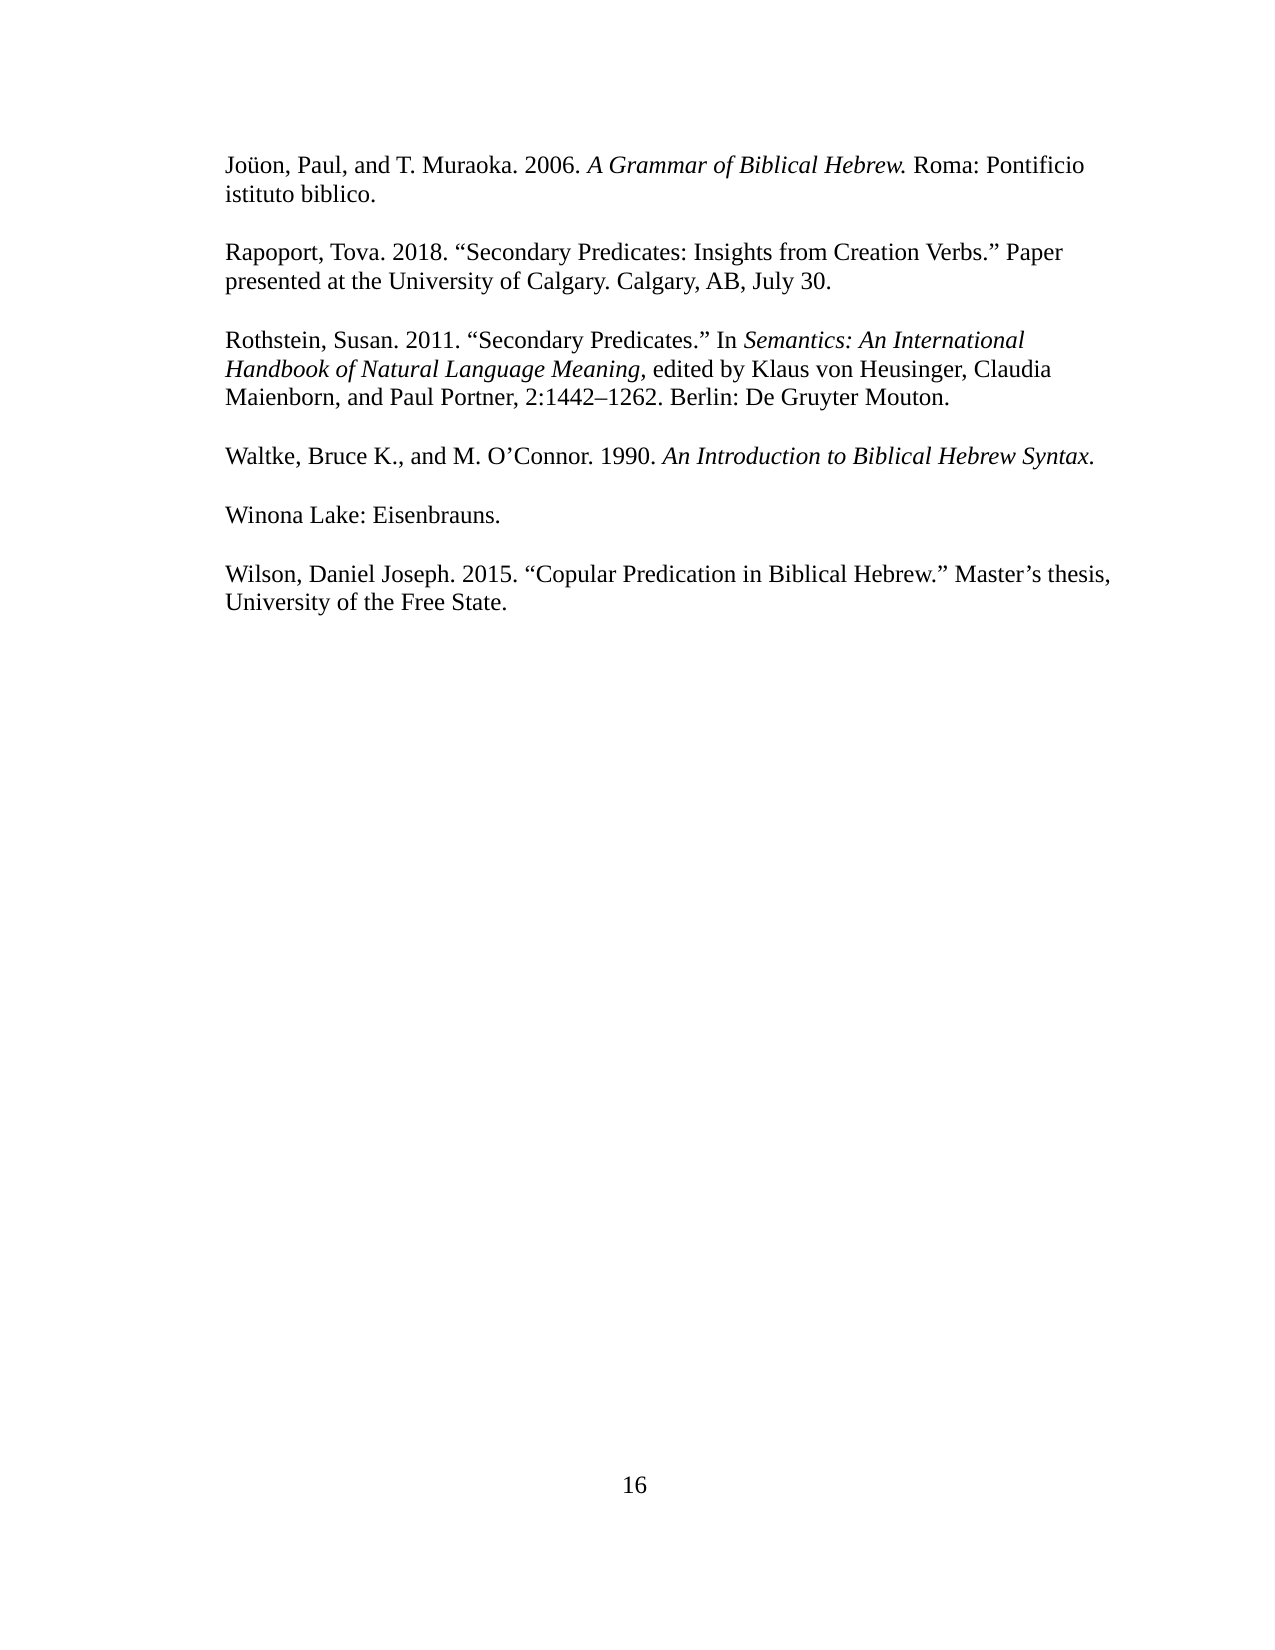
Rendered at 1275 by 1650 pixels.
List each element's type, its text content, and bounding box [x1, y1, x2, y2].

text Rapoport, Tova. 2018. “Secondary Predicates: Insights from Creation Verbs.” Paper presented at the University of Calgary. Calgary, AB, July 30. [225, 237, 1125, 295]
text Wilson, Daniel Joseph. 2015. “Copular Predication in Biblical Hebrew.” Master’s thesis, University of the Free State. [225, 559, 1125, 616]
text Winona Lake: Eisenbrauns. [225, 500, 1125, 529]
text Rothstein, Susan. 2011. “Secondary Predicates.” In Semantics: An International Handbook of Natural Language Meaning, edited by Klaus von Heusinger, Claudia Maienborn, and Paul Portner, 2:1442–1262. Berlin: De Gruyter Mouton. [225, 325, 1125, 411]
text Waltke, Bruce K., and M. O’Connor. 1990. An Introduction to Biblical Hebrew Syntax. [225, 441, 1125, 470]
text Joüon, Paul, and T. Muraoka. 2006. A Grammar of Biblical Hebrew. Roma: Pontificio istituto biblico. [225, 150, 1125, 207]
